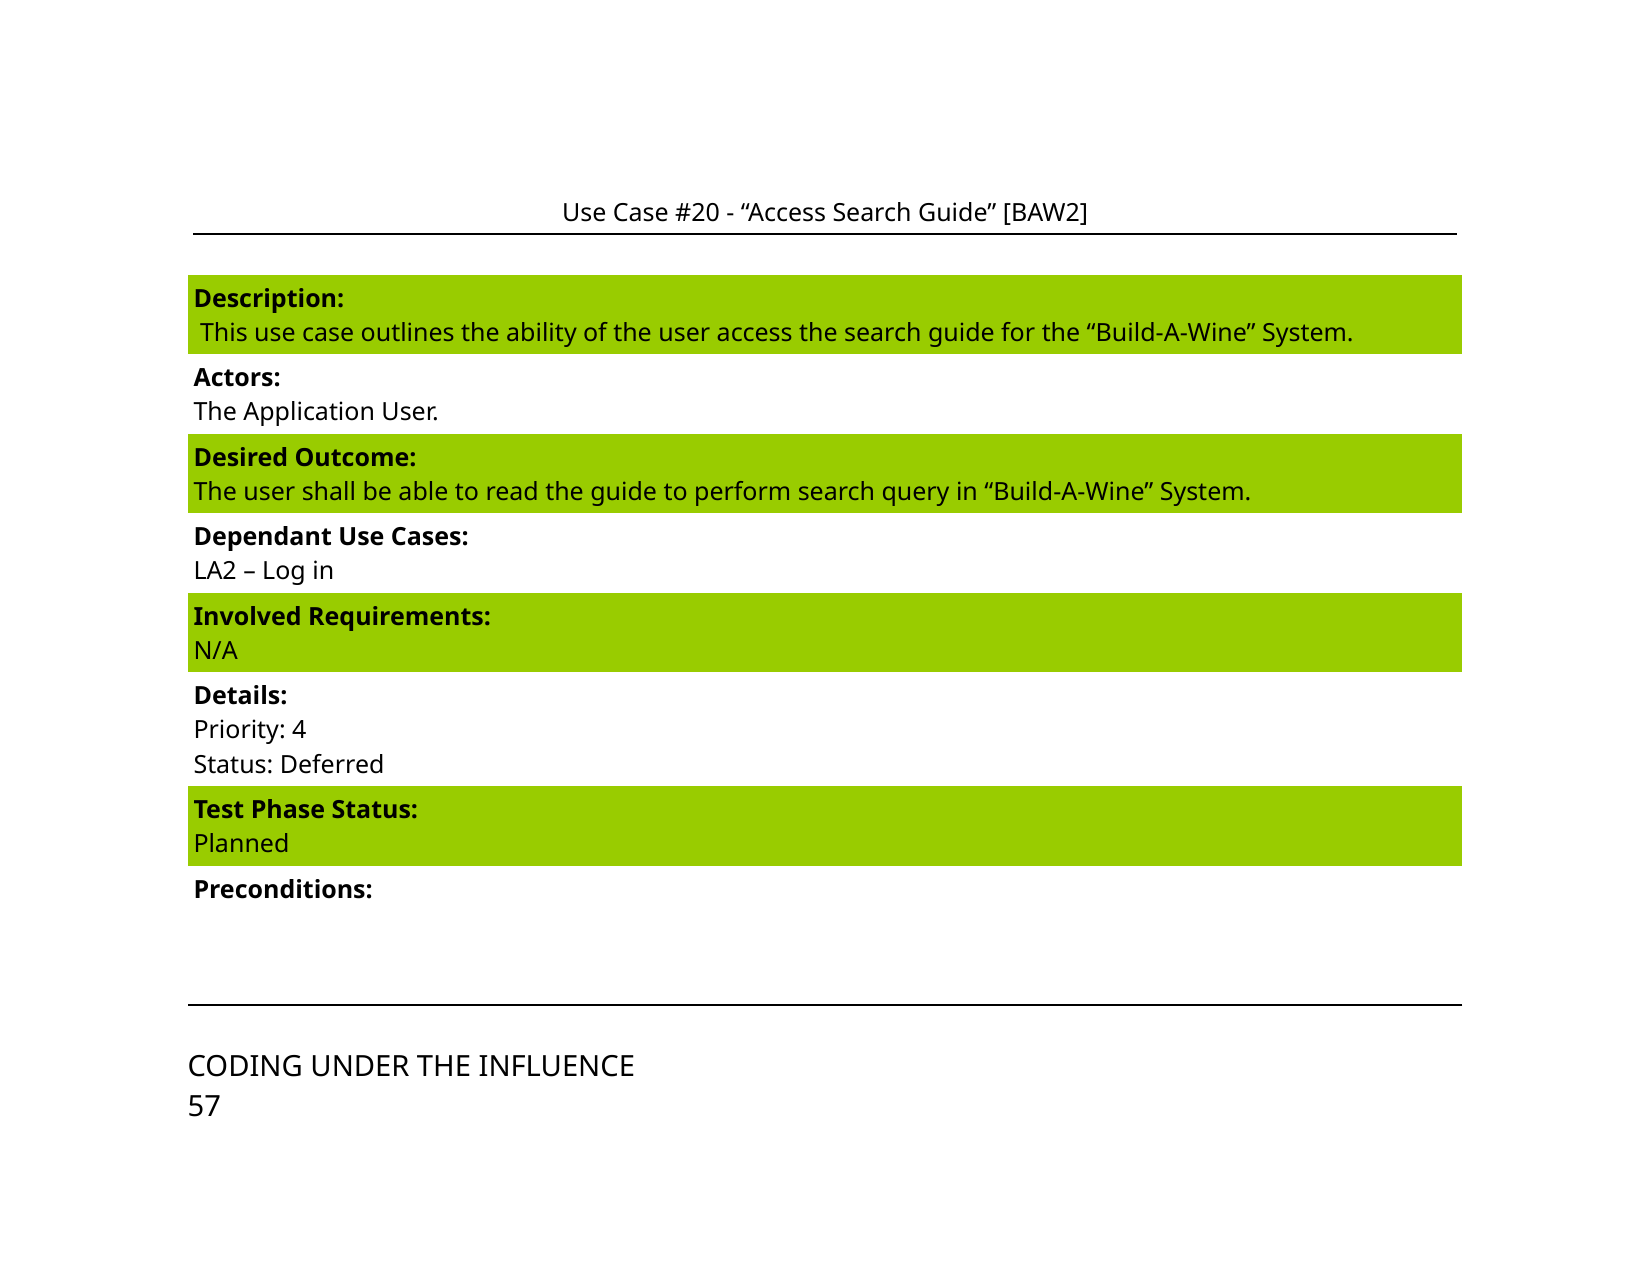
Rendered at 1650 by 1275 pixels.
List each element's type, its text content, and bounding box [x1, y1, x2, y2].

table_cell Actors: The Application User. [188, 354, 1462, 434]
table_cell Involved Requirements: N/A [188, 593, 1462, 672]
table_cell Desired Outcome: The user shall be able to read the guide to perform search query in “Build-A-Wine” System. [188, 434, 1462, 513]
table_cell Details: Priority: 4 Status: Deferred [188, 673, 1462, 786]
table_cell Preconditions: [188, 866, 1462, 911]
table_cell Test Phase Status: Planned [188, 786, 1462, 866]
table_header Use Case #20 - “Access Search Guide” [BAW2] [188, 184, 1462, 274]
table_cell Dependant Use Cases: LA2 – Log in [188, 513, 1462, 593]
table_cell Description: This use case outlines the ability of the user access the search guide for the “Build-A-Wine” System. [188, 275, 1462, 354]
